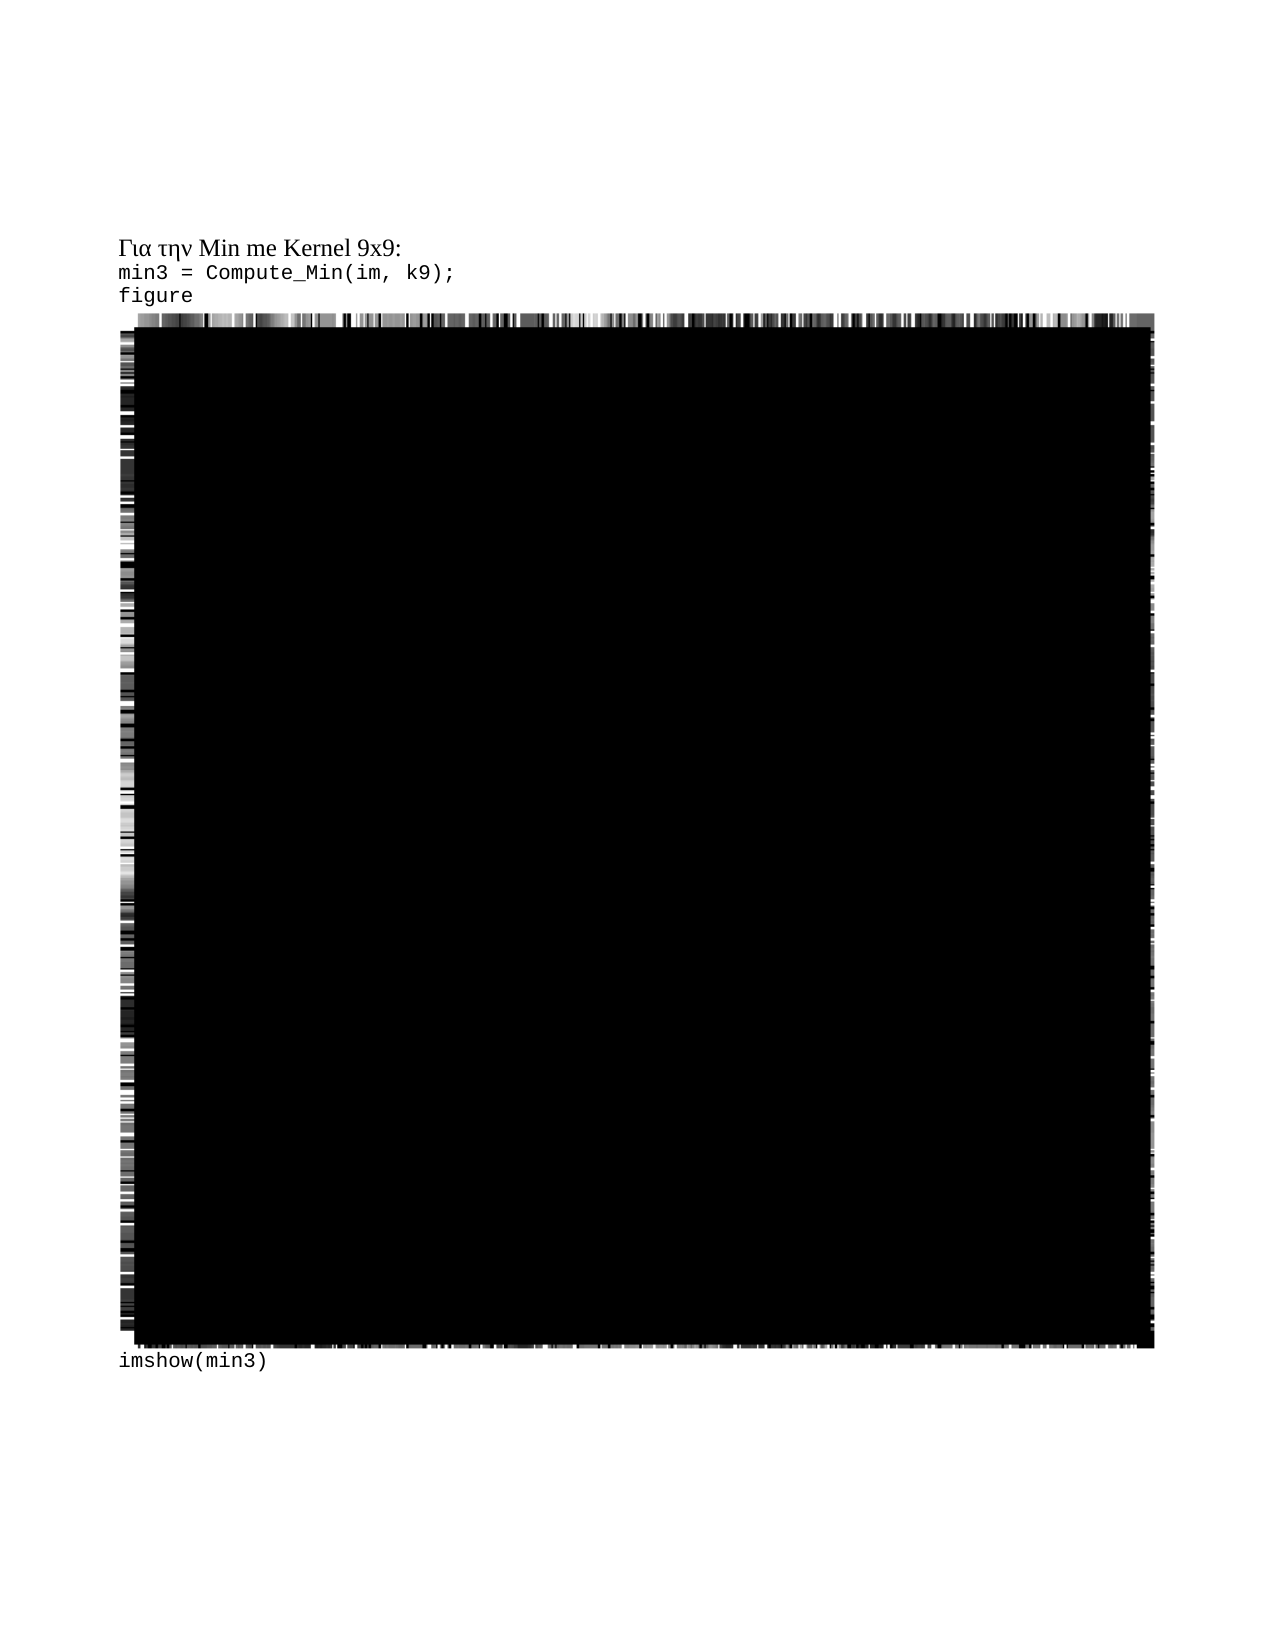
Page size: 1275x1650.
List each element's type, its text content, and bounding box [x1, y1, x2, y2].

text imshow(min3) [118, 1351, 1157, 1374]
picture [118, 311, 1157, 1351]
text Για την Min me Kernel 9x9: [118, 233, 1157, 262]
text min3 = Compute_Min(im, k9); [118, 262, 1157, 286]
text figure [118, 286, 1157, 309]
